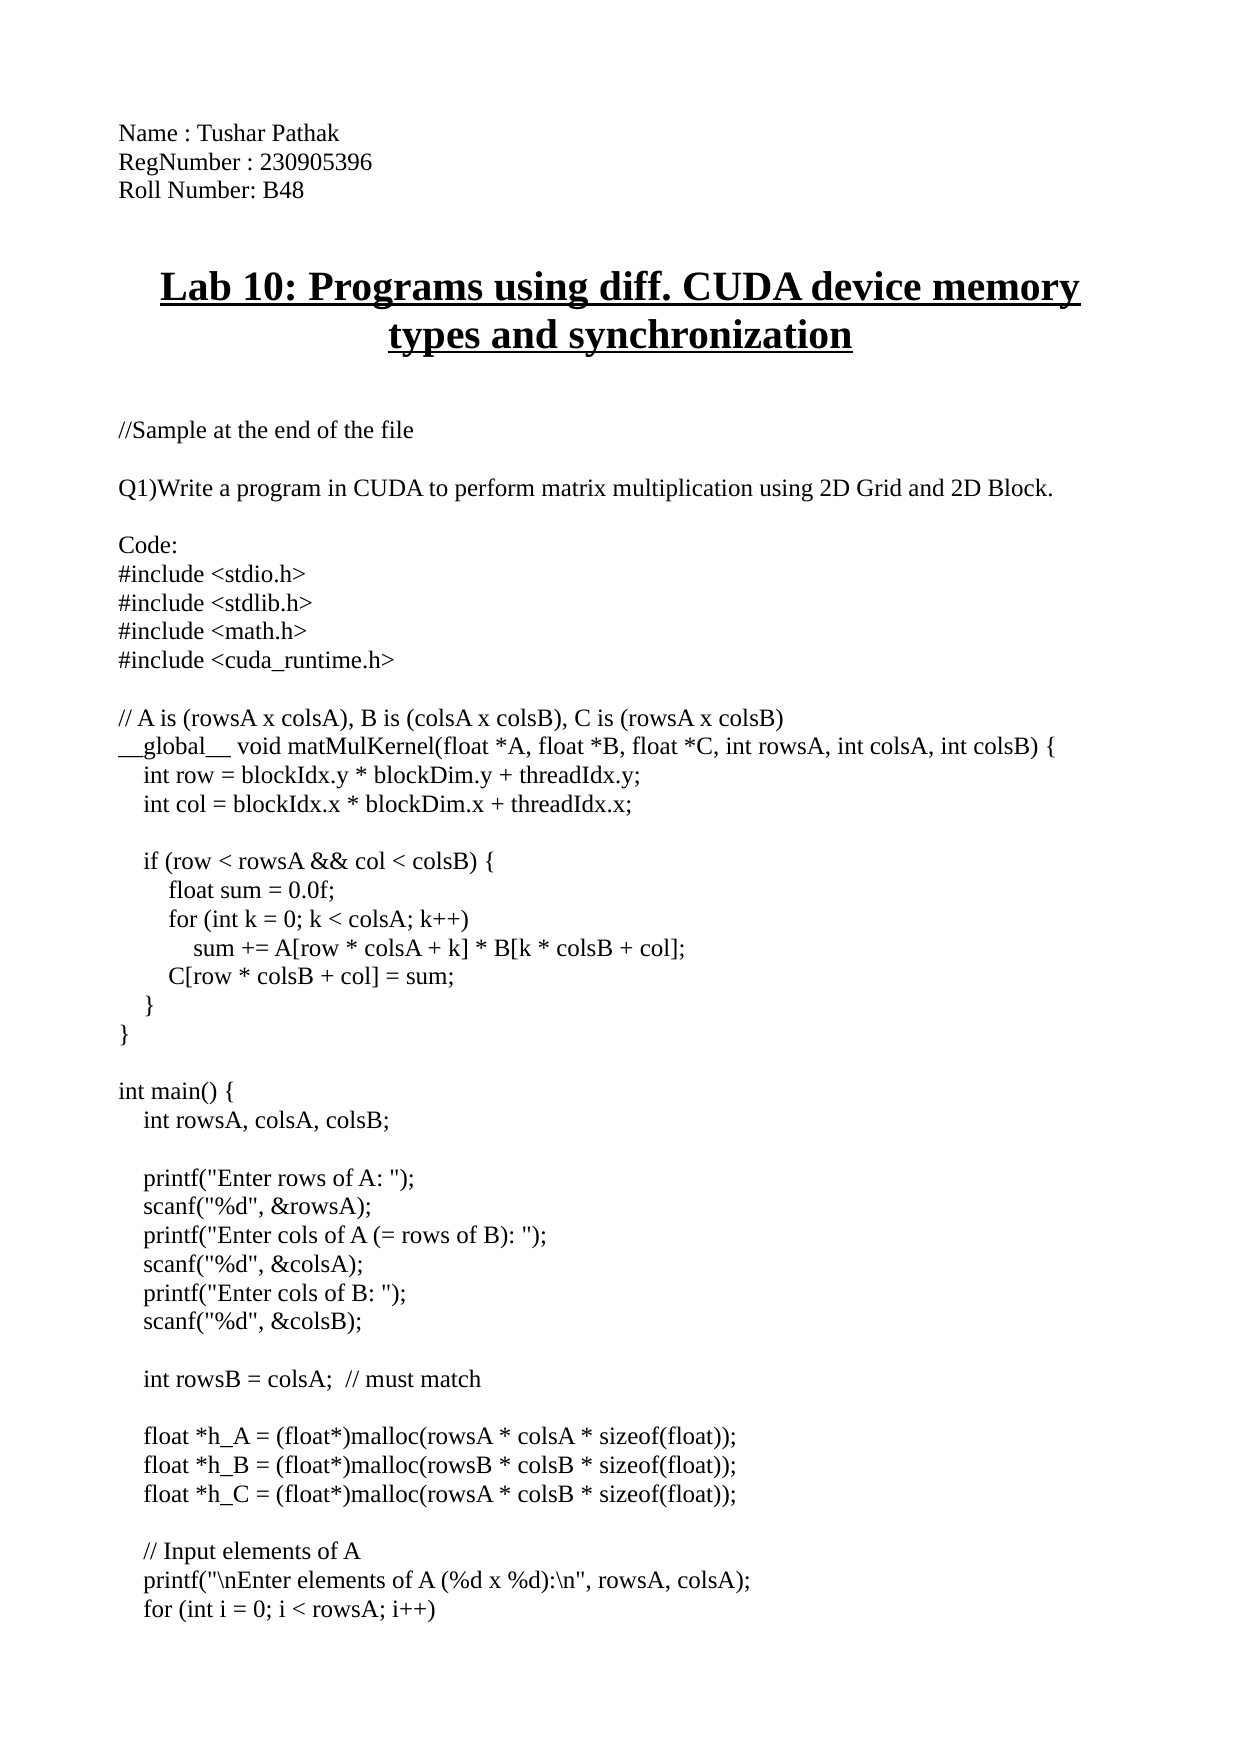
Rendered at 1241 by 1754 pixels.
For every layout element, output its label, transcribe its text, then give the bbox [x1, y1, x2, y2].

text } [118, 990, 1122, 1019]
text //Sample at the end of the file [118, 415, 1122, 444]
text printf("\nEnter elements of A (%d x %d):\n", rowsA, colsA); [118, 1565, 1122, 1594]
text Name : Tushar Pathak [118, 118, 1122, 147]
text // A is (rowsA x colsA), B is (colsA x colsB), C is (rowsA x colsB) [118, 703, 1122, 731]
text Roll Number: B48 [118, 176, 1122, 204]
text RegNumber : 230905396 [118, 147, 1122, 176]
text // Input elements of A [118, 1536, 1122, 1565]
text printf("Enter rows of A: "); [118, 1163, 1122, 1191]
text C[row * colsB + col] = sum; [118, 961, 1122, 990]
text int row = blockIdx.y * blockDim.y + threadIdx.y; [118, 760, 1122, 789]
text float *h_A = (float*)malloc(rowsA * colsA * sizeof(float)); [118, 1421, 1122, 1450]
text float sum = 0.0f; [118, 875, 1122, 904]
text scanf("%d", &colsB); [118, 1306, 1122, 1335]
text printf("Enter cols of B: "); [118, 1278, 1122, 1306]
text #include <stdlib.h> [118, 588, 1122, 616]
text #include <stdio.h> [118, 559, 1122, 588]
text int rowsB = colsA; // must match [118, 1364, 1122, 1393]
text int col = blockIdx.x * blockDim.x + threadIdx.x; [118, 789, 1122, 818]
text printf("Enter cols of A (= rows of B): "); [118, 1220, 1122, 1249]
text __global__ void matMulKernel(float *A, float *B, float *C, int rowsA, int colsA, int colsB) { [118, 731, 1122, 760]
text sum += A[row * colsA + k] * B[k * colsB + col]; [118, 933, 1122, 961]
text #include <math.h> [118, 616, 1122, 645]
text Code: [118, 530, 1122, 559]
text int main() { [118, 1076, 1122, 1105]
text float *h_C = (float*)malloc(rowsA * colsB * sizeof(float)); [118, 1479, 1122, 1508]
text #include <cuda_runtime.h> [118, 645, 1122, 674]
text scanf("%d", &colsA); [118, 1249, 1122, 1278]
text if (row < rowsA && col < colsB) { [118, 846, 1122, 875]
text float *h_B = (float*)malloc(rowsB * colsB * sizeof(float)); [118, 1450, 1122, 1479]
text for (int i = 0; i < rowsA; i++) [118, 1594, 1122, 1623]
text Lab 10: Programs using diff. CUDA device memory types and synchronization [118, 262, 1122, 358]
text Q1)Write a program in CUDA to perform matrix multiplication using 2D Grid and 2D Block. [118, 473, 1122, 501]
text scanf("%d", &rowsA); [118, 1191, 1122, 1220]
text } [118, 1019, 1122, 1048]
text int rowsA, colsA, colsB; [118, 1105, 1122, 1134]
text for (int k = 0; k < colsA; k++) [118, 904, 1122, 933]
